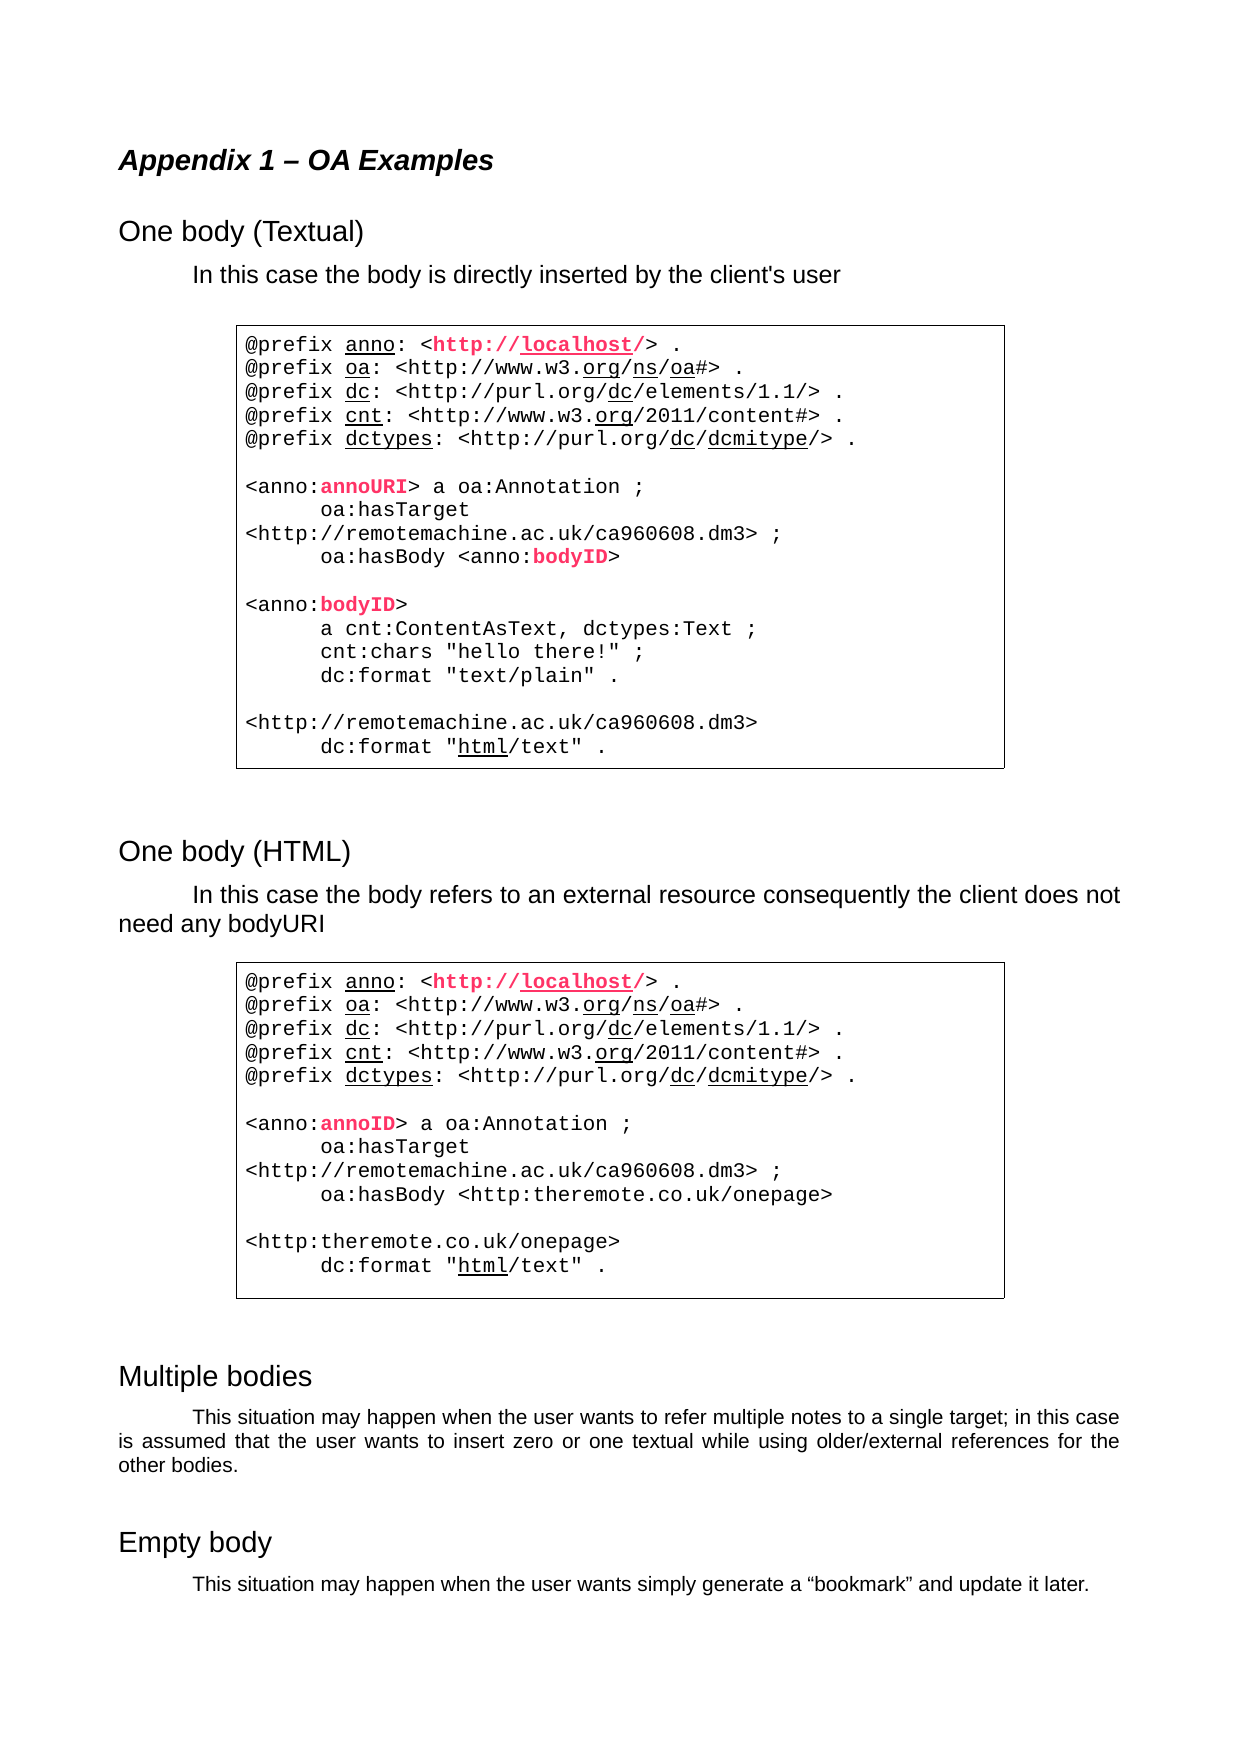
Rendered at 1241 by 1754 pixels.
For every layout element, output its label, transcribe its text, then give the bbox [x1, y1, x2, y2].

subtitle One body (Textual) [118, 214, 1122, 248]
text cnt:chars "hello there!" ; [245, 641, 995, 665]
subtitle One body (HTML) [118, 834, 1122, 867]
text oa:hasTarget <http://remotemachine.ac.uk/ca960608.dm3> ; [245, 1136, 995, 1184]
text <anno:bodyID> [245, 594, 995, 617]
text oa:hasBody <anno:bodyID> [245, 547, 995, 570]
text oa:hasTarget <http://remotemachine.ac.uk/ca960608.dm3> ; [245, 499, 995, 547]
subtitle Multiple bodies [118, 1359, 1122, 1392]
text dc:format "html/text" . [245, 736, 995, 759]
text a cnt:ContentAsText, dctypes:Text ; [245, 617, 995, 641]
text oa:hasBody <http:theremote.co.uk/onepage> [245, 1184, 995, 1207]
text @prefix anno: <http://localhost/> . [245, 971, 995, 994]
text @prefix dc: <http://purl.org/dc/elements/1.1/> . [245, 1018, 995, 1042]
text <anno:annoID> a oa:Annotation ; [245, 1113, 995, 1136]
text @prefix dc: <http://purl.org/dc/elements/1.1/> . [245, 381, 995, 405]
text <http://remotemachine.ac.uk/ca960608.dm3> [245, 712, 995, 736]
text @prefix cnt: <http://www.w3.org/2011/content#> . [245, 405, 995, 428]
text <anno:annoURI> a oa:Annotation ; [245, 476, 995, 499]
text dc:format "text/plain" . [245, 665, 995, 688]
text @prefix anno: <http://localhost/> . [245, 334, 995, 357]
text @prefix dctypes: <http://purl.org/dc/dcmitype/> . [245, 1065, 995, 1089]
text <http:theremote.co.uk/onepage> [245, 1231, 995, 1254]
text In this case the body refers to an external resource consequently the client does not need any bodyURI [118, 880, 1122, 937]
subtitle Appendix 1 – OA Examples [118, 143, 1122, 177]
text @prefix oa: <http://www.w3.org/ns/oa#> . [245, 357, 995, 381]
subtitle Empty body [118, 1526, 1122, 1559]
text @prefix oa: <http://www.w3.org/ns/oa#> . [245, 994, 995, 1018]
text @prefix cnt: <http://www.w3.org/2011/content#> . [245, 1042, 995, 1065]
text In this case the body is directly inserted by the client's user [118, 260, 1122, 289]
text dc:format "html/text" . [245, 1254, 995, 1278]
text This situation may happen when the user wants to refer multiple notes to a single target; in this case is assumed that the user wants to insert zero or one textual while using older/external references for the other bodies. [118, 1405, 1122, 1477]
text @prefix dctypes: <http://purl.org/dc/dcmitype/> . [245, 428, 995, 452]
text This situation may happen when the user wants simply generate a “bookmark” and update it later. [118, 1572, 1122, 1596]
